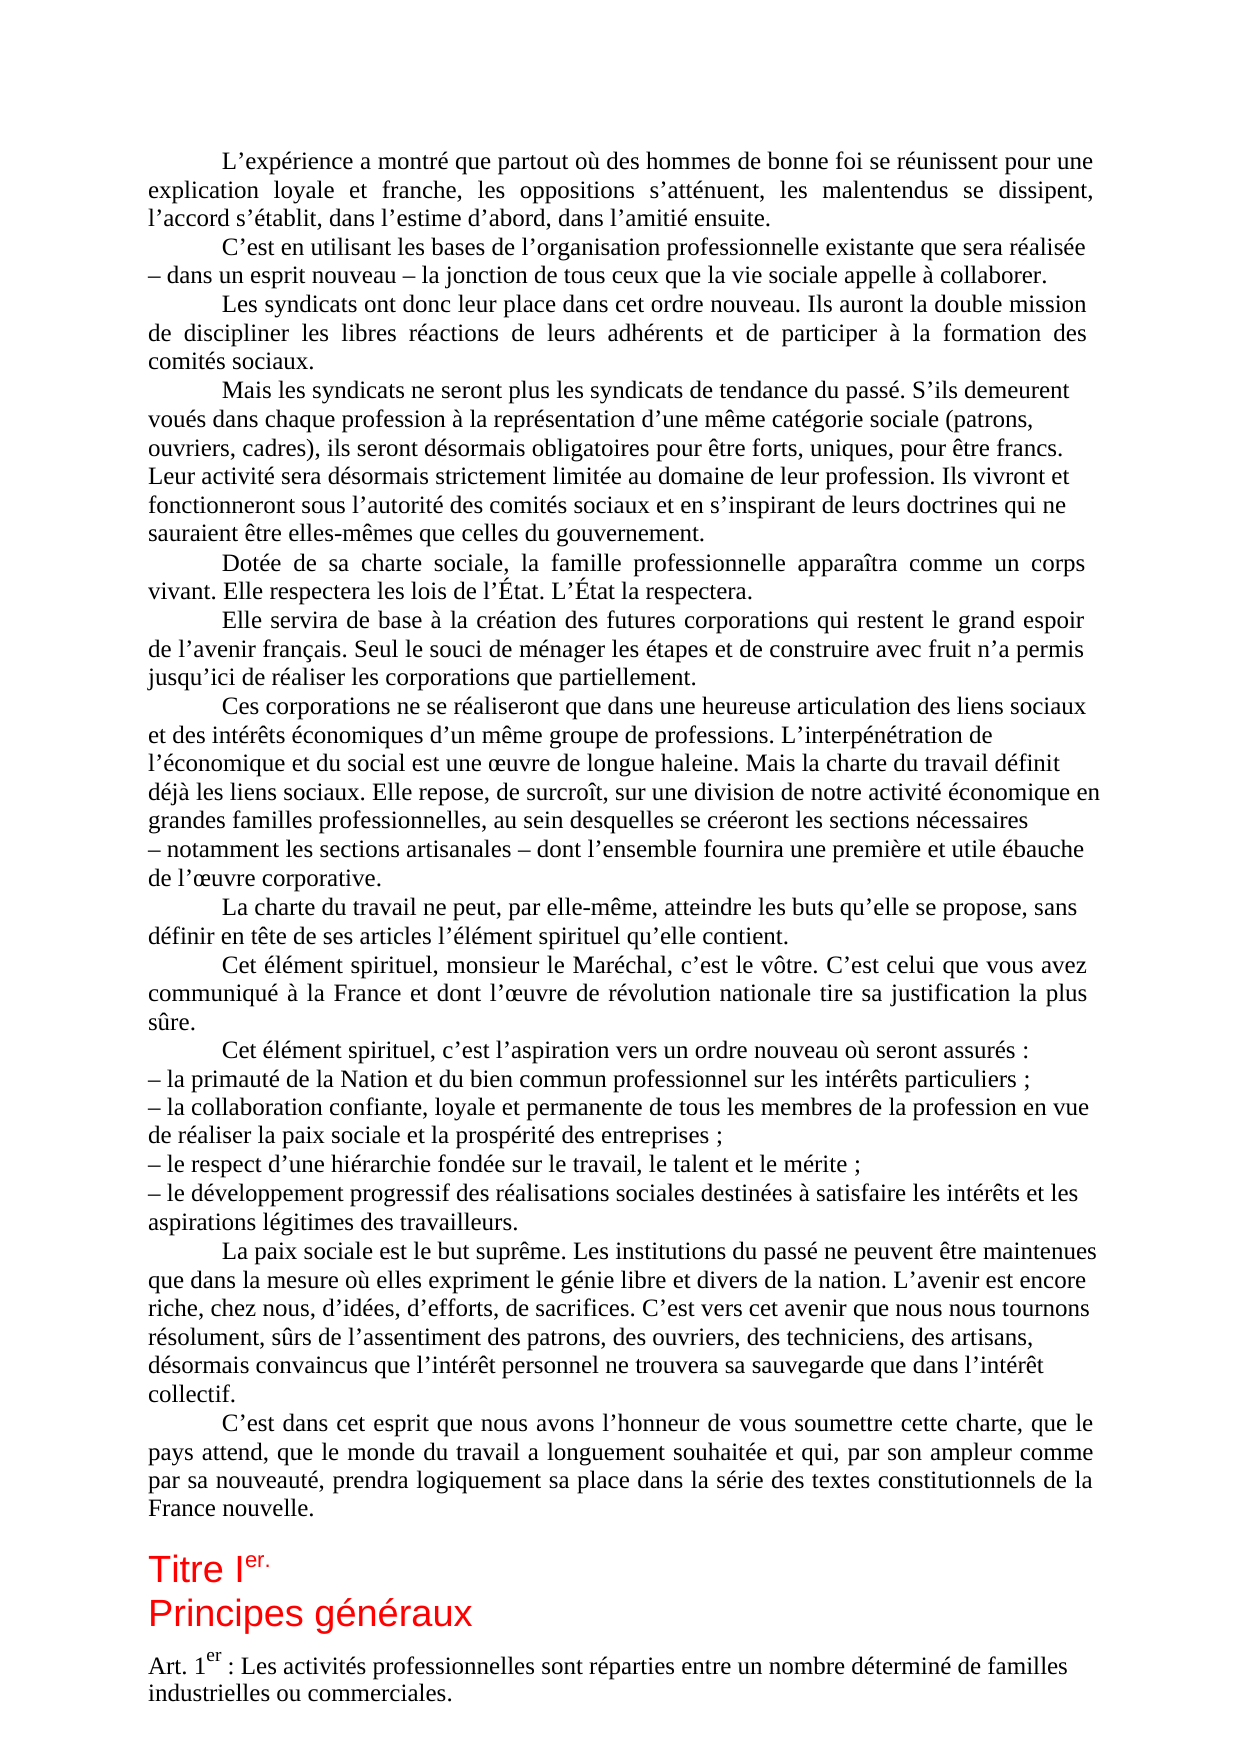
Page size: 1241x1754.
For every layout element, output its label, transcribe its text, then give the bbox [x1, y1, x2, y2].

text Dotée de sa charte sociale, la famille professionnelle apparaîtra comme un corps vivant. Elle respectera les lois de l’État. L’État la respectera. [148, 548, 1086, 605]
text Ces corporations ne se réaliseront que dans une heureuse articulation des liens sociaux et des intérêts économiques d’un même groupe de professions. L’interpénétration de l’économique et du social est une œuvre de longue haleine. Mais la charte du travail définit déjà les liens sociaux. Elle repose, de surcroît, sur une division de notre activité économique en grandes familles professionnelles, au sein desquelles se créeront les sections nécessaires – notamment les sections artisanales – dont l’ensemble fournira une première et utile ébauche de l’œuvre corporative. [148, 692, 1101, 891]
list – le respect d’une hiérarchie fondée sur le travail, le talent et le mérite ; [148, 1149, 1109, 1178]
text La charte du travail ne peut, par elle-même, atteindre les buts qu’elle se propose, sans définir en tête de ses articles l’élément spirituel qu’elle contient. [148, 893, 1084, 949]
list – la primauté de la Nation et du bien commun professionnel sur les intérêts particuliers ; [148, 1064, 1109, 1093]
text Cet élément spirituel, c’est l’aspiration vers un ordre nouveau où seront assurés : [148, 1035, 1103, 1064]
text Cet élément spirituel, monsieur le Maréchal, c’est le vôtre. C’est celui que vous avez communiqué à la France et dont l’œuvre de révolution nationale tire sa justification la plus sûre. [148, 951, 1088, 1035]
text La paix sociale est le but suprême. Les institutions du passé ne peuvent être maintenues que dans la mesure où elles expriment le génie libre et divers de la nation. L’avenir est encore riche, chez nous, d’idées, d’efforts, de sacrifices. C’est vers cet avenir que nous nous tournons résolument, sûrs de l’assentiment des patrons, des ouvriers, des techniciens, des artisans, désormais convaincus que l’intérêt personnel ne trouvera sa sauvegarde que dans l’intérêt collectif. [148, 1237, 1105, 1408]
text Les syndicats ont donc leur place dans cet ordre nouveau. Ils auront la double mission de discipliner les libres réactions de leurs adhérents et de participer à la formation des comités sociaux. [148, 290, 1088, 375]
text C’est dans cet esprit que nous avons l’honneur de vous soumettre cette charte, que le pays attend, que le monde du travail a longuement souhaitée et qui, par son ampleur comme par sa nouveauté, prendra logiquement sa place dans la série des textes constitutionnels de la France nouvelle. [148, 1409, 1094, 1522]
text C’est en utilisant les bases de l’organisation professionnelle existante que sera réalisée – dans un esprit nouveau – la jonction de tous ceux que la vie sociale appelle à collaborer. [148, 233, 1101, 289]
text Elle servira de base à la création des futures corporations qui restent le grand espoir de l’avenir français. Seul le souci de ménager les étapes et de construire avec fruit n’a permis jusqu’ici de réaliser les corporations que partiellement. [148, 606, 1086, 691]
text L’expérience a montré que partout où des hommes de bonne foi se réunissent pour une explication loyale et franche, les oppositions s’atténuent, les malentendus se dissipent, l’accord s’établit, dans l’estime d’abord, dans l’amitié ensuite. [148, 147, 1094, 232]
subtitle Titre Ier. Principes généraux [148, 1547, 1109, 1634]
list – la collaboration confiante, loyale et permanente de tous les membres de la profession en vue de réaliser la paix sociale et la prospérité des entreprises ; [148, 1093, 1109, 1149]
list – le développement progressif des réalisations sociales destinées à satisfaire les intérêts et les aspirations légitimes des travailleurs. [148, 1178, 1109, 1236]
text Art. 1er : Les activités professionnelles sont réparties entre un nombre déterminé de familles industrielles ou commerciales. [148, 1647, 1105, 1707]
text Mais les syndicats ne seront plus les syndicats de tendance du passé. S’ils demeurent voués dans chaque profession à la représentation d’une même catégorie sociale (patrons, ouvriers, cadres), ils seront désormais obligatoires pour être forts, uniques, pour être francs. Leur activité sera désormais strictement limitée au domaine de leur profession. Ils vivront et fonctionneront sous l’autorité des comités sociaux et en s’inspirant de leurs doctrines qui ne sauraient être elles-mêmes que celles du gouvernement. [148, 376, 1109, 547]
